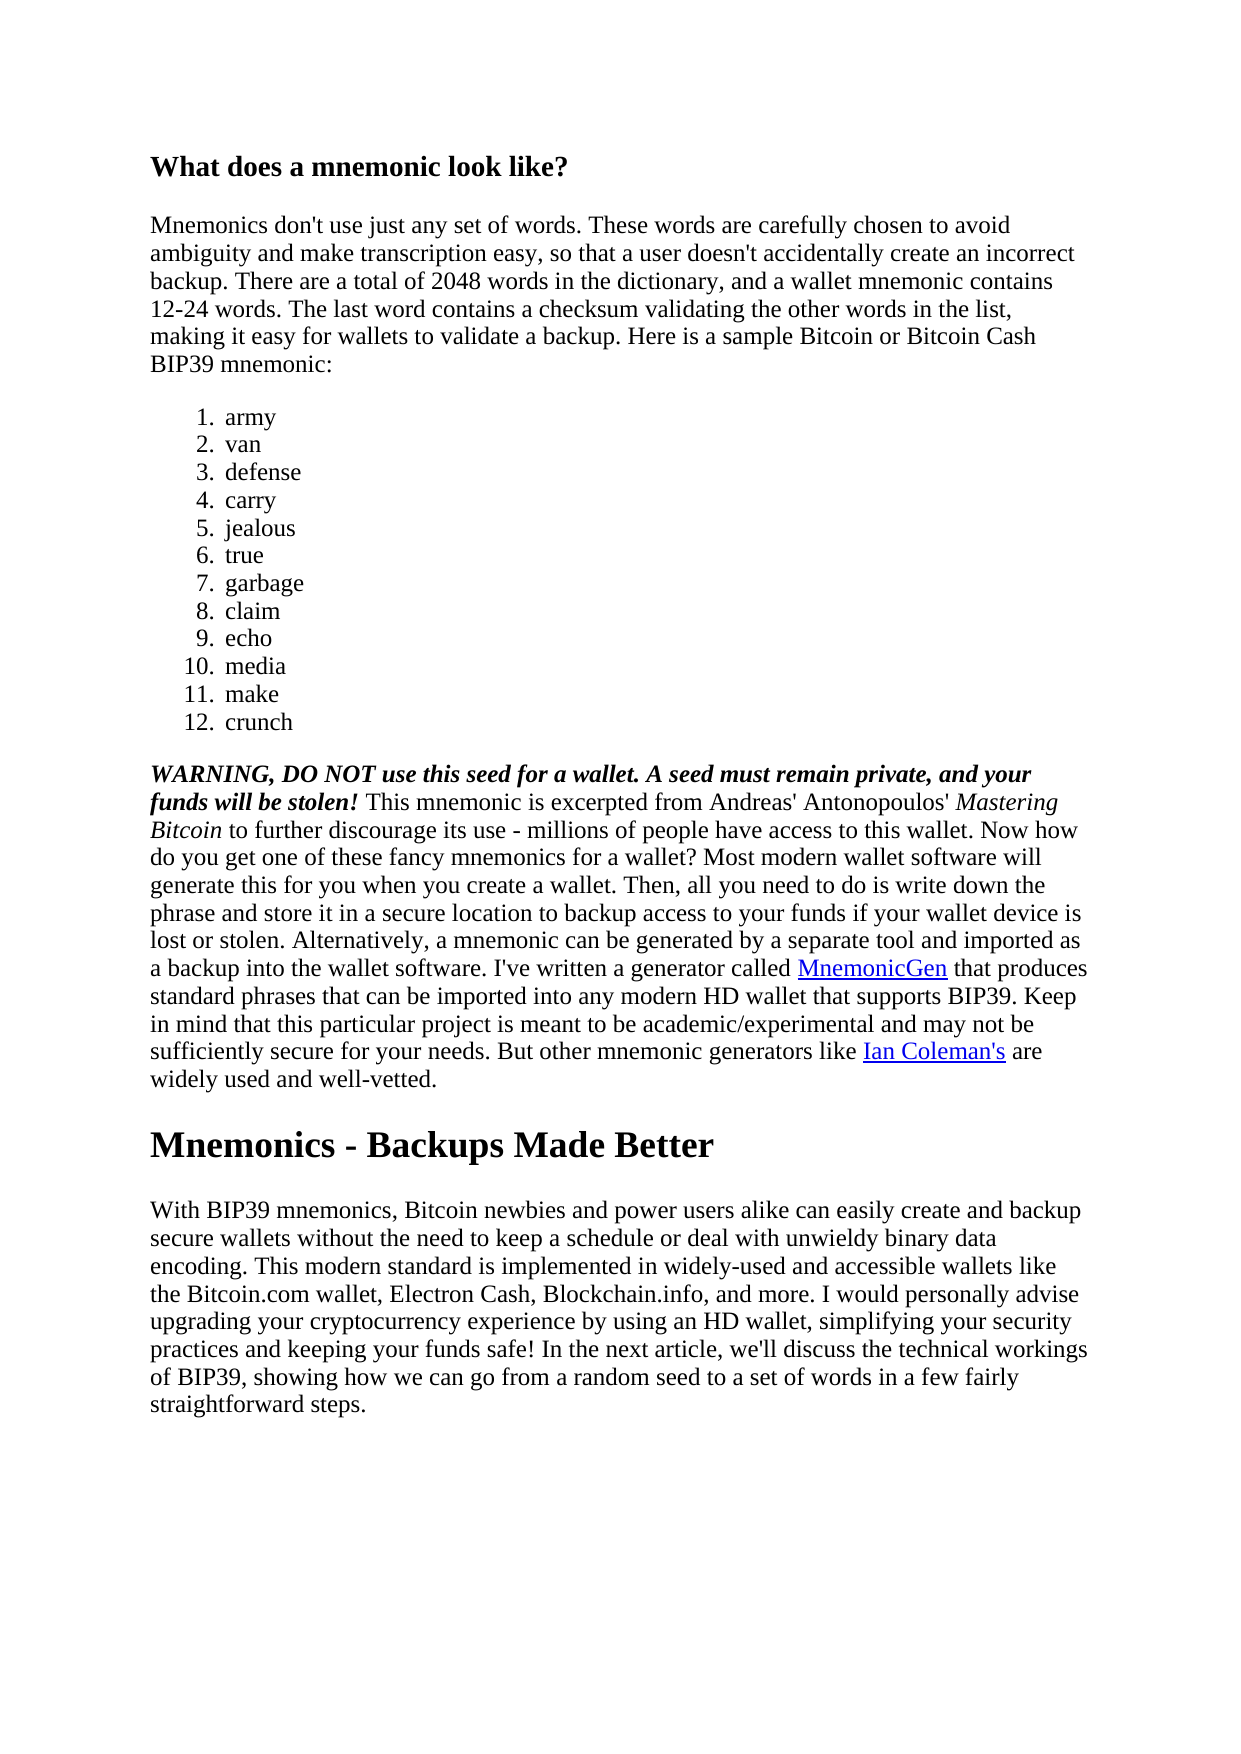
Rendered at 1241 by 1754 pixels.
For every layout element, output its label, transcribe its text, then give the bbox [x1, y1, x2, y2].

list crunch [183, 708, 1090, 735]
list jealous [196, 514, 1090, 541]
list echo [196, 624, 1090, 652]
subtitle What does a mnemonic look like? [150, 150, 1090, 182]
list claim [196, 597, 1090, 624]
text With BIP39 mnemonics, Bitcoin newbies and power users alike can easily create and backup secure wallets without the need to keep a schedule or deal with unwieldy binary data encoding. This modern standard is implemented in widely-used and accessible wallets like the Bitcoin.com wallet, Electron Cash, Blockchain.info, and more. I would personally advise upgrading your cryptocurrency experience by using an HD wallet, simplifying your security practices and keeping your funds safe! In the next article, we'll discuss the technical workings of BIP39, showing how we can go from a random seed to a set of words in a few fairly straightforward steps. [150, 1197, 1090, 1418]
text WARNING, DO NOT use this seed for a wallet. A seed must remain private, and your funds will be stolen! This mnemonic is excerpted from Andreas' Antonopoulos' Mastering Bitcoin to further discourage its use - millions of people have access to this wallet. Now how do you get one of these fancy mnemonics for a wallet? Most modern wallet software will generate this for you when you create a wallet. Then, all you need to do is write down the phrase and store it in a secure location to backup access to your funds if your wallet device is lost or stolen. Alternatively, a mnemonic can be generated by a separate tool and imported as a backup into the wallet software. I've written a generator called MnemonicGen that produces standard phrases that can be imported into any modern HD wallet that supports BIP39. Keep in mind that this particular project is meant to be academic/experimental and may not be sufficiently secure for your needs. But other mnemonic generators like Ian Coleman's are widely used and well-vetted. [150, 760, 1090, 1093]
list army [196, 403, 1090, 431]
text Mnemonics don't use just any set of words. These words are carefully chosen to avoid ambiguity and make transcription easy, so that a user doesn't accidentally create an incorrect backup. There are a total of 2048 words in the dictionary, and a wallet mnemonic contains 12-24 words. The last word contains a checksum validating the other words in the list, making it easy for wallets to validate a backup. Here is a sample Bitcoin or Bitcoin Cash BIP39 mnemonic: [150, 212, 1090, 378]
list true [196, 541, 1090, 569]
list make [183, 680, 1090, 708]
list media [183, 652, 1090, 680]
list carry [196, 486, 1090, 514]
subtitle Mnemonics - Backups Made Better [150, 1124, 1090, 1166]
list defense [196, 458, 1090, 486]
list garbage [196, 569, 1090, 597]
list van [196, 431, 1090, 458]
